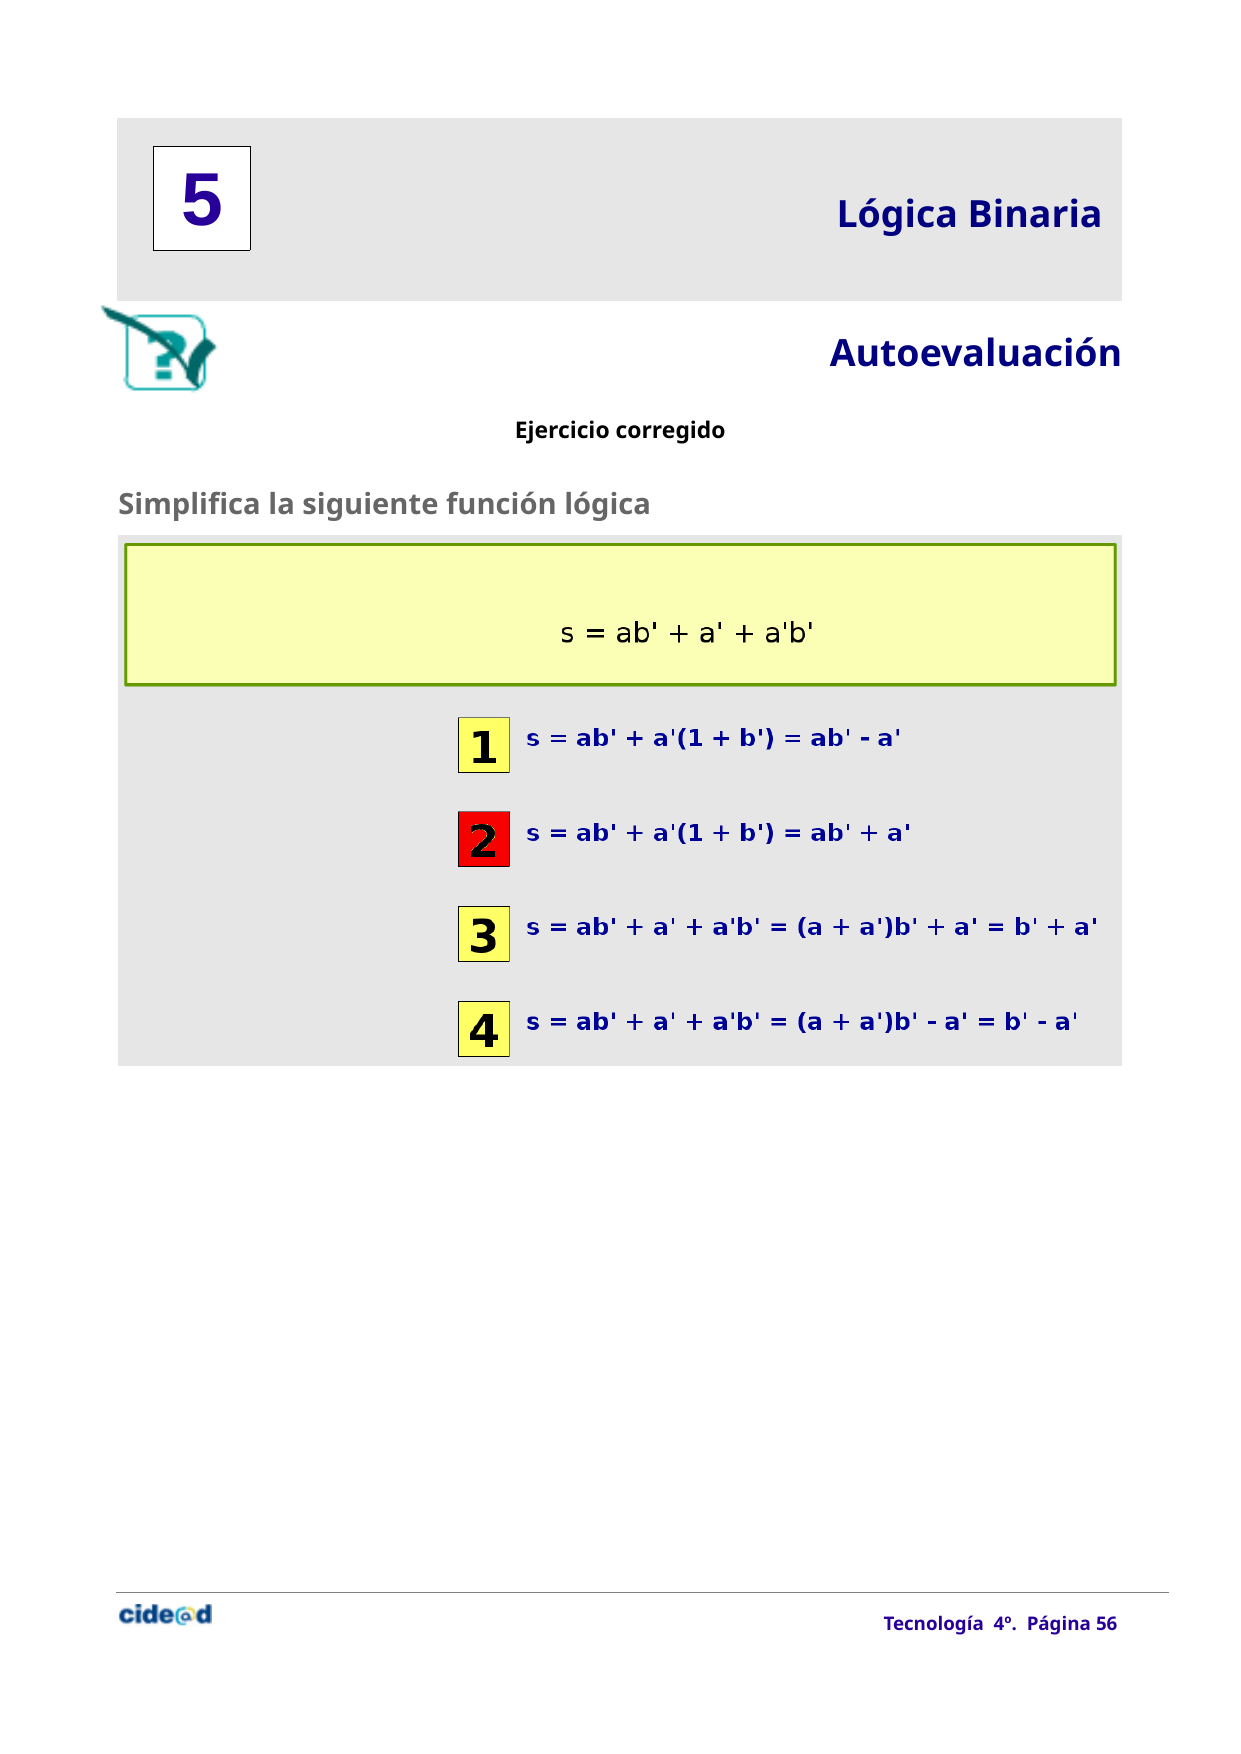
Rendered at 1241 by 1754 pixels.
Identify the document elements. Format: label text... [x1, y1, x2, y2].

subtitle Simplifica la siguiente función lógica [118, 483, 1122, 523]
title Autoevaluación [221, 326, 1122, 377]
subtitle Ejercicio corregido [118, 414, 1122, 446]
picture [118, 1604, 212, 1627]
picture [118, 535, 1123, 1066]
picture [100, 304, 221, 400]
